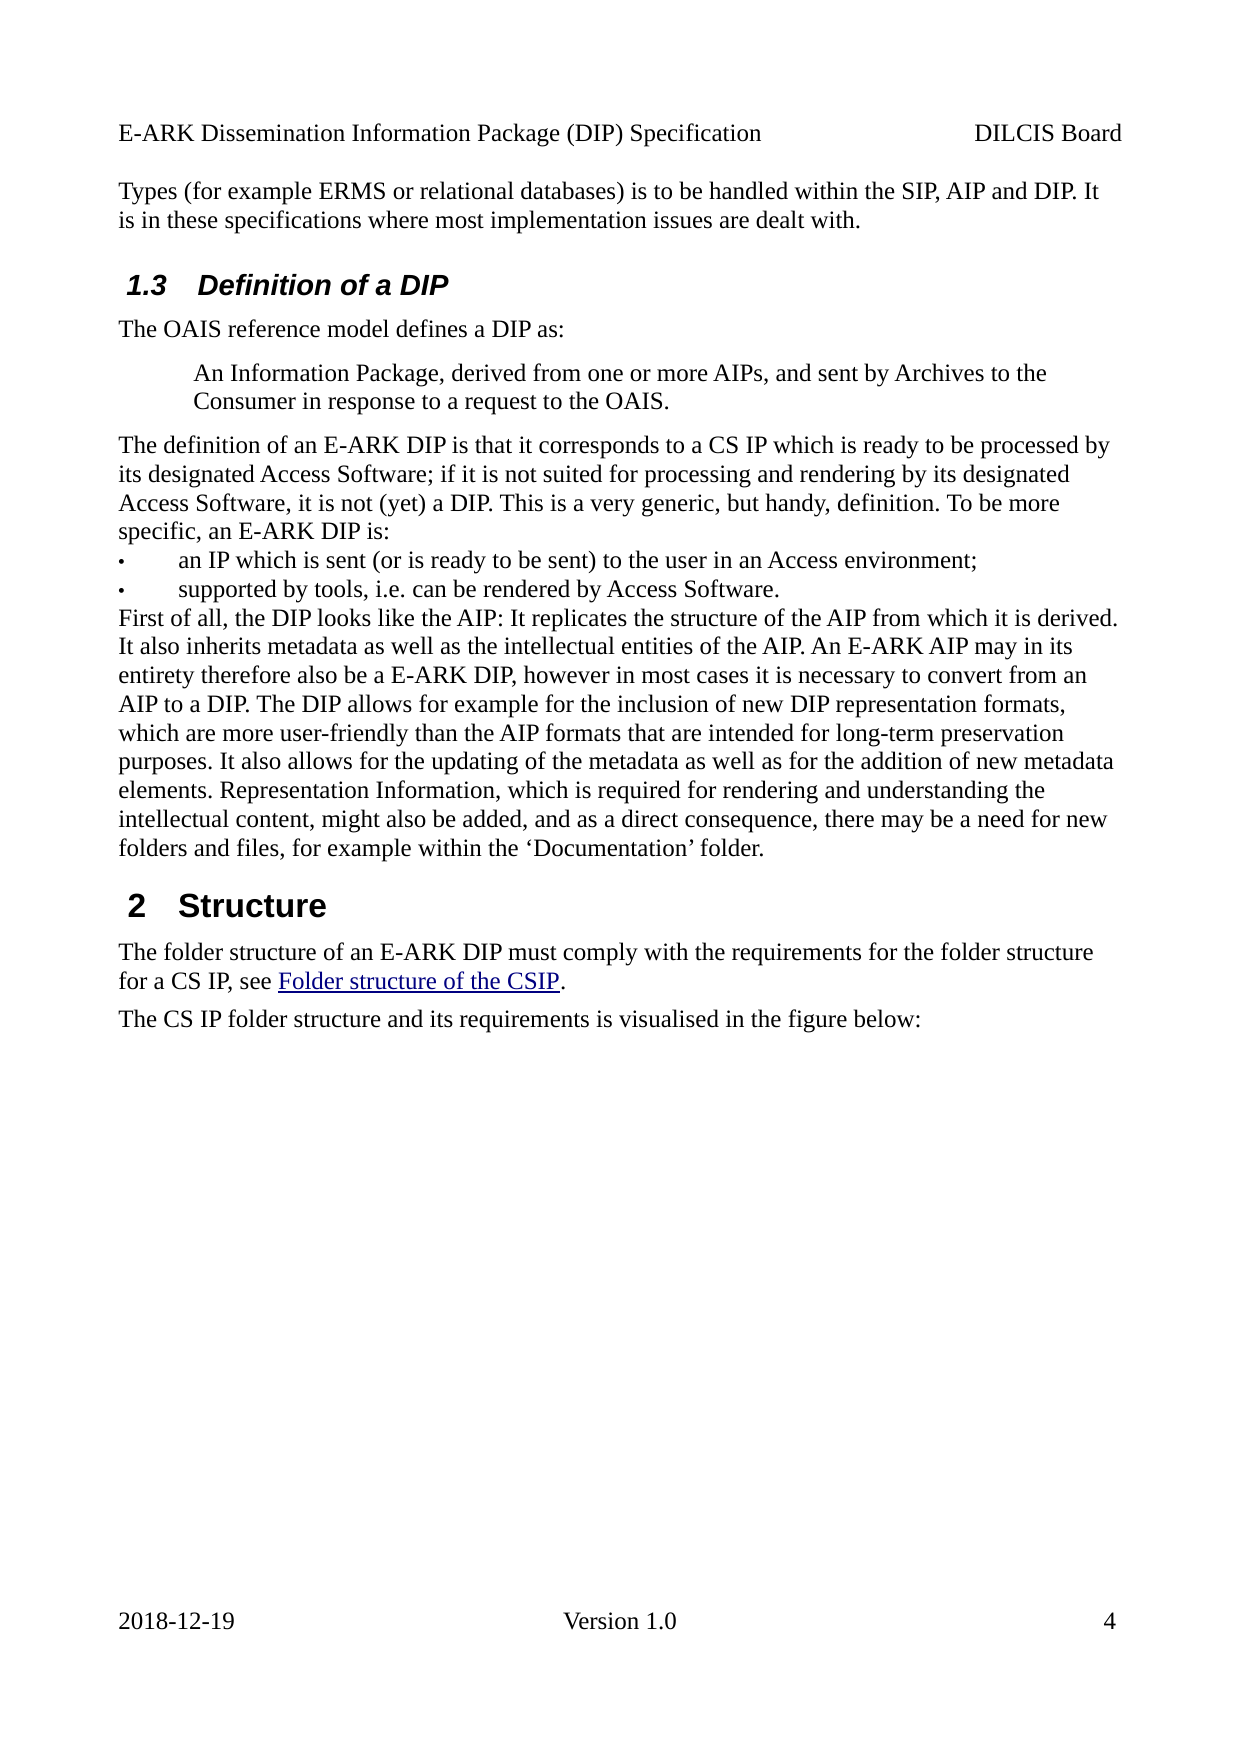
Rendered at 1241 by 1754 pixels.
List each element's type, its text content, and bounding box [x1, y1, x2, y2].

text The CS IP folder structure and its requirements is visualised in the figure below: [118, 1004, 1122, 1033]
subtitle Structure [118, 886, 1122, 925]
text The definition of an E-ARK DIP is that it corresponds to a CS IP which is ready to be processed by its designated Access Software; if it is not suited for processing and rendering by its designated Access Software, it is not (yet) a DIP. This is a very generic, but handy, definition. To be more specific, an E-ARK DIP is: [118, 430, 1122, 545]
text Types (for example ERMS or relational databases) is to be handled within the SIP, AIP and DIP. It is in these specifications where most implementation issues are dealt with. [118, 176, 1122, 234]
subtitle Definition of a DIP [118, 268, 1122, 301]
text An Information Package, derived from one or more AIPs, and sent by Archives to the Consumer in response to a request to the OAIS. [193, 358, 1122, 415]
list an IP which is sent (or is ready to be sent) to the user in an Access environment; [118, 545, 1122, 574]
text The OAIS reference model defines a DIP as: [118, 314, 1122, 343]
text First of all, the DIP looks like the AIP: It replicates the structure of the AIP from which it is derived. It also inherits metadata as well as the intellectual entities of the AIP. An E-ARK AIP may in its entirety therefore also be a E-ARK DIP, however in most cases it is necessary to convert from an AIP to a DIP. The DIP allows for example for the inclusion of new DIP representation formats, which are more user-friendly than the AIP formats that are intended for long-term preservation purposes. It also allows for the updating of the metadata as well as for the addition of new metadata elements. Representation Information, which is required for rendering and understanding the intellectual content, might also be added, and as a direct consequence, there may be a need for new folders and files, for example within the ‘Documentation’ folder. [118, 603, 1122, 861]
list supported by tools, i.e. can be rendered by Access Software. [118, 574, 1122, 603]
text The folder structure of an E-ARK DIP must comply with the requirements for the folder structure for a CS IP, see Folder structure of the CSIP. [118, 937, 1122, 995]
